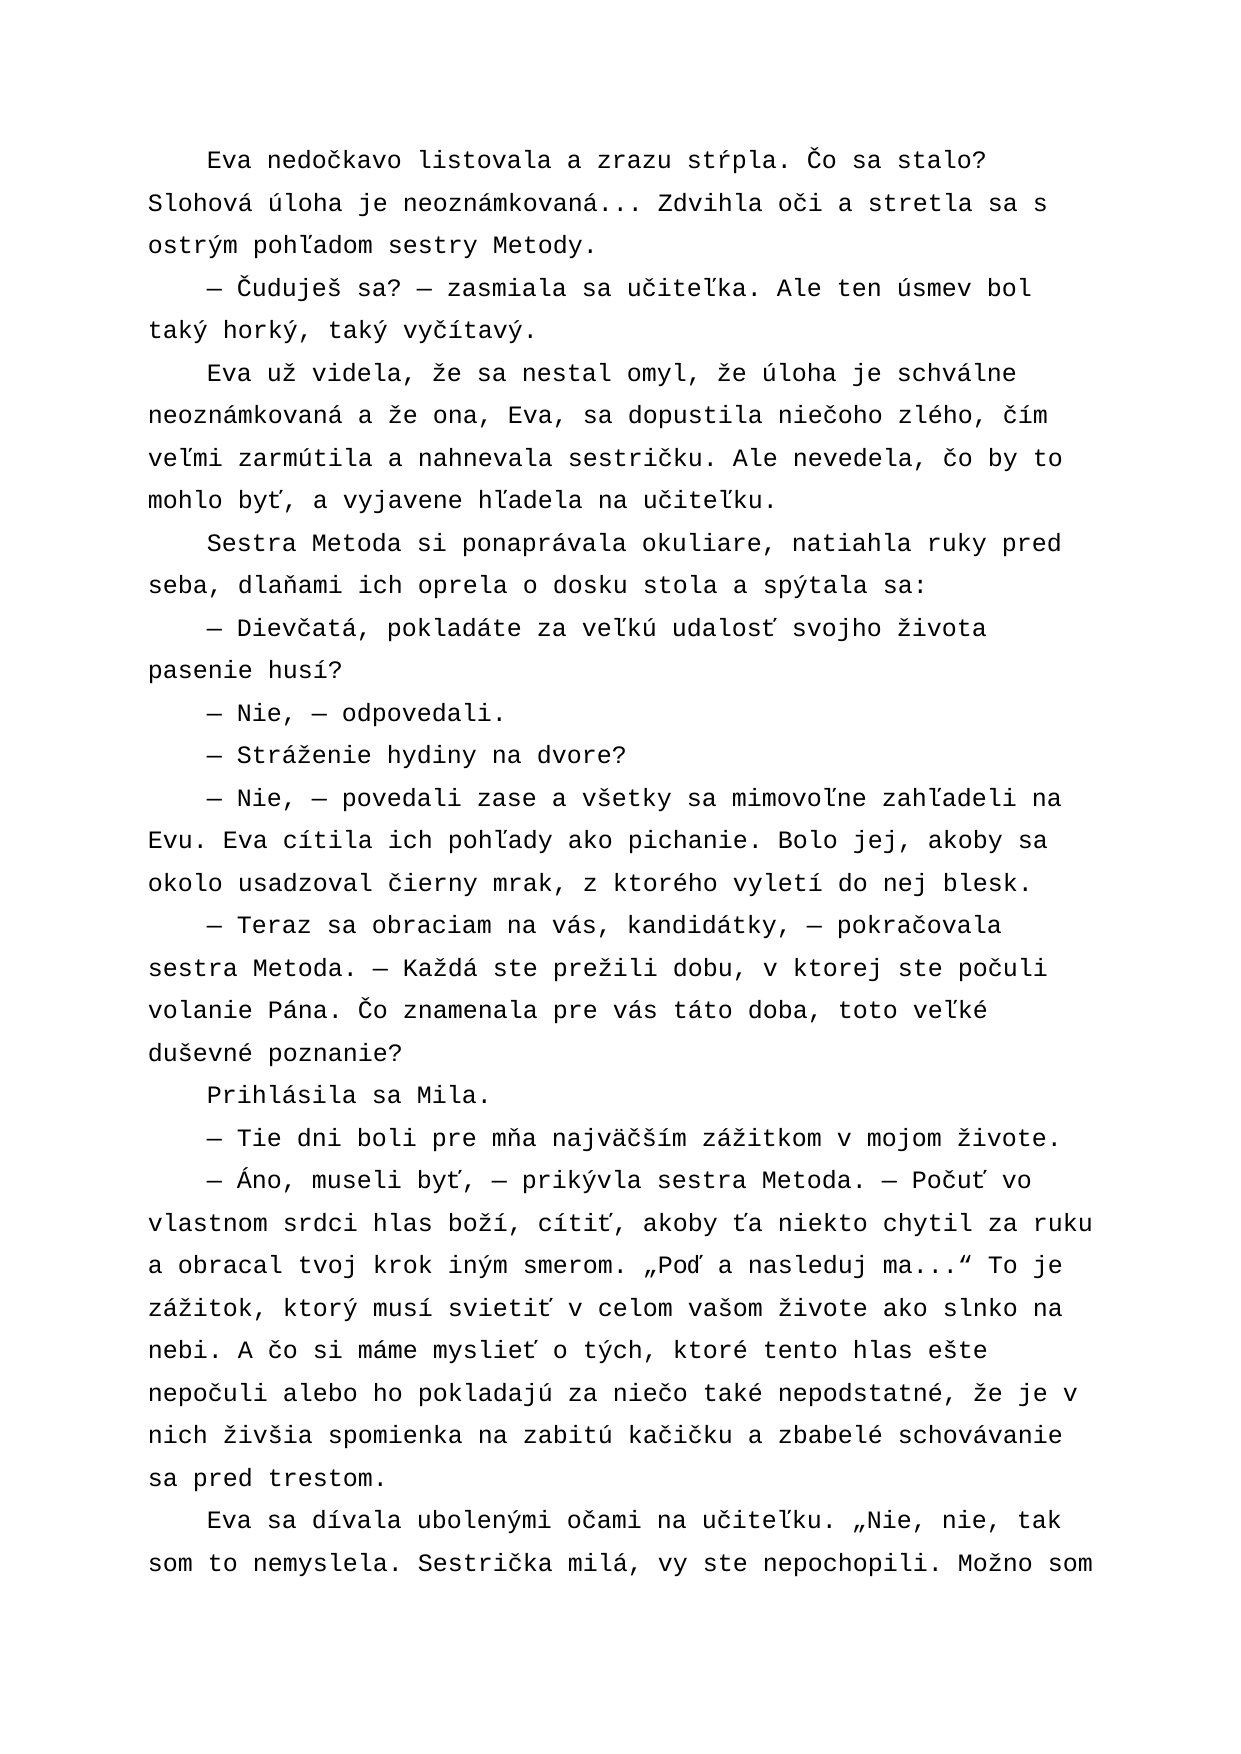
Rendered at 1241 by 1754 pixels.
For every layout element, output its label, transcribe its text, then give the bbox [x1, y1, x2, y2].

text — Teraz sa obraciam na vás, kandidátky, — pokračovala sestra Metoda. — Každá ste prežili dobu, v ktorej ste počuli volanie Pána. Čo znamenala pre vás táto doba, toto veľké duševné poznanie? [148, 913, 1093, 1068]
text — Nie, — povedali zase a všetky sa mimovoľne zahľadeli na Evu. Eva cítila ich pohľady ako pichanie. Bolo jej, akoby sa okolo usadzoval čierny mrak, z ktorého vyletí do nej blesk. [148, 785, 1093, 898]
text Prihlásila sa Mila. [148, 1083, 1093, 1111]
text — Nie, — odpovedali. [148, 700, 1093, 728]
text — Dievčatá, pokladáte za veľkú udalosť svojho života pasenie husí? [148, 615, 1093, 686]
text Eva nedočkavo listovala a zrazu stŕpla. Čo sa stalo? Slohová úloha je neoznámkovaná... Zdvihla oči a stretla sa s ostrým pohľadom sestry Metody. [148, 148, 1093, 261]
text — Áno, museli byť, — prikývla sestra Metoda. — Počuť vo vlastnom srdci hlas boží, cítiť, akoby ťa niekto chytil za ruku a obracal tvoj krok iným smerom. „Poď a nasleduj ma...“ To je zážitok, ktorý musí svietiť v celom vašom živote ako slnko na nebi. A čo si máme myslieť o tých, ktoré tento hlas ešte nepočuli alebo ho pokladajú za niečo také nepodstatné, že je v nich živšia spomienka na zabitú kačičku a zbabelé schovávanie sa pred trestom. [148, 1168, 1093, 1493]
text Eva sa dívala ubolenými očami na učiteľku. „Nie, nie, tak som to nemyslela. Sestrička milá, vy ste nepochopili. Možno som [148, 1508, 1093, 1578]
text — Tie dni boli pre mňa najväčším zážitkom v mojom živote. [148, 1125, 1093, 1153]
text — Stráženie hydiny na dvore? [148, 743, 1093, 771]
text Eva už videla, že sa nestal omyl, že úloha je schválne neoznámkovaná a že ona, Eva, sa dopustila niečoho zlého, čím veľmi zarmútila a nahnevala sestričku. Ale nevedela, čo by to mohlo byť, a vyjavene hľadela na učiteľku. [148, 360, 1093, 516]
text — Čuduješ sa? — zasmiala sa učiteľka. Ale ten úsmev bol taký horký, taký vyčítavý. [148, 275, 1093, 346]
text Sestra Metoda si ponaprávala okuliare, natiahla ruky pred seba, dlaňami ich oprela o dosku stola a spýtala sa: [148, 530, 1093, 601]
